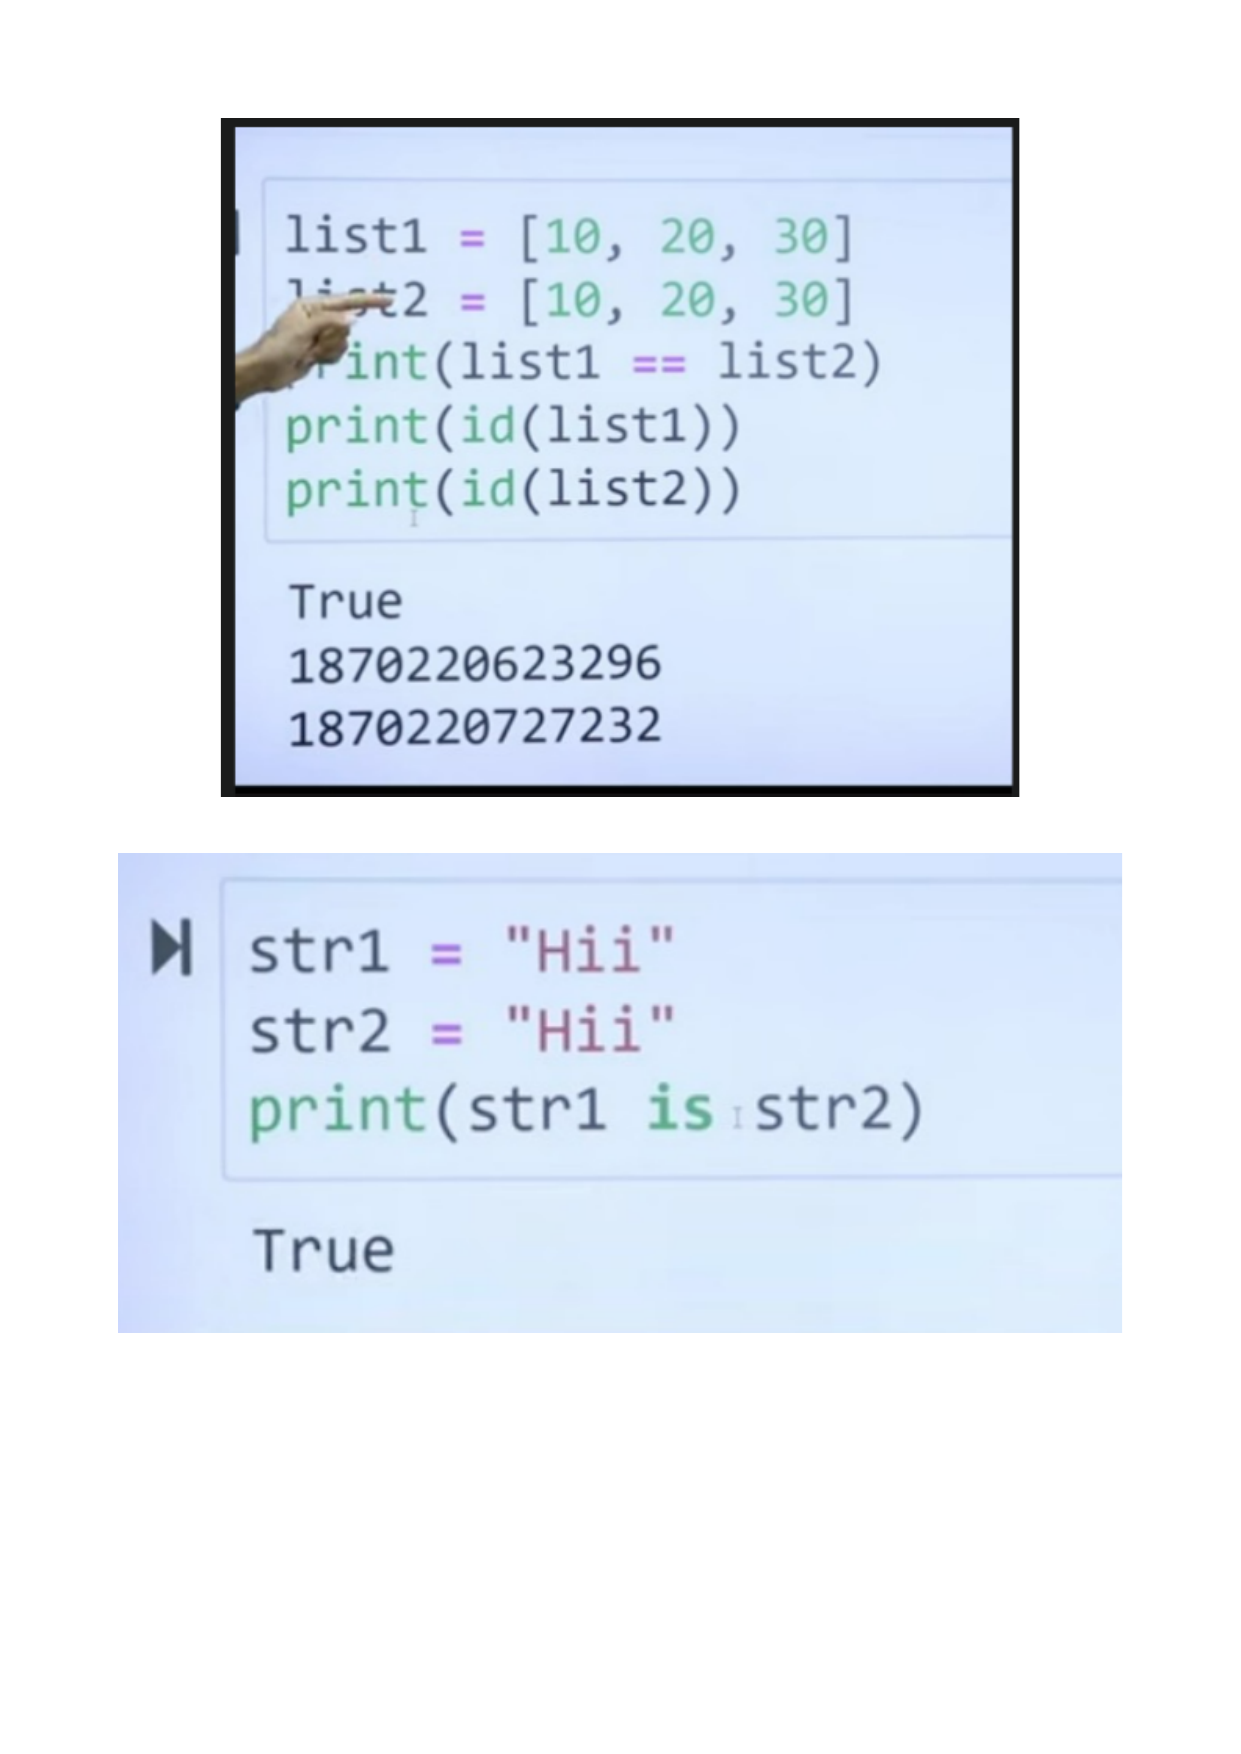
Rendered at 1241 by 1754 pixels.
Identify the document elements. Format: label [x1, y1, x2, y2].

picture [220, 118, 1020, 797]
picture [118, 853, 1123, 1333]
